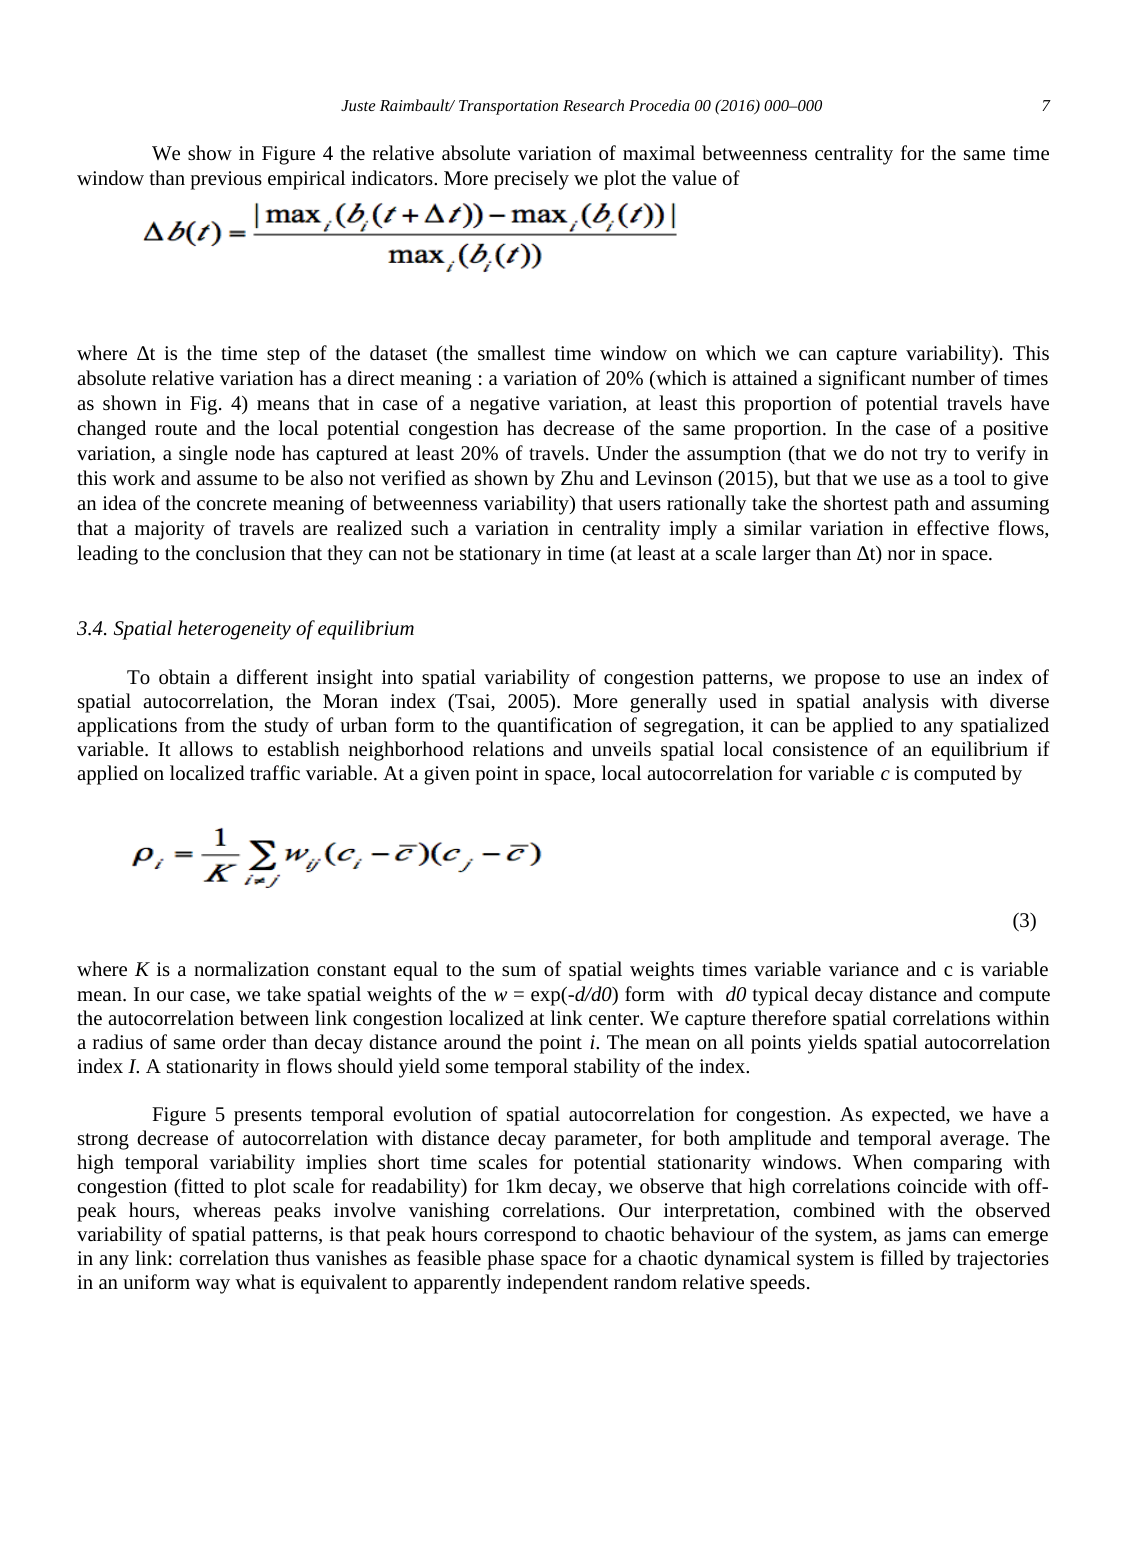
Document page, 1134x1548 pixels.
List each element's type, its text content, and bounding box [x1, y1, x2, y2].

picture [106, 810, 568, 909]
text We show in Figure 4 the relative absolute variation of maximal betweenness centrality for the same time window than previous empirical indicators. More precisely we plot the value of [77, 140, 1051, 190]
text To obtain a different insight into spatial variability of congestion patterns, we propose to use an index of spatial autocorrelation, the Moran index (Tsai, 2005). More generally used in spatial analysis with diverse applications from the study of urban form to the quantification of segregation, it can be applied to any spatialized variable. It allows to establish neighborhood relations and unveils spatial local consistence of an equilibrium if applied on localized traffic variable. At a given point in space, local autocorrelation for variable c is computed by [77, 665, 1051, 785]
text (3) [77, 810, 1051, 932]
text where ∆t is the time step of the dataset (the smallest time window on which we can capture variability). This absolute relative variation has a direct meaning : a variation of 20% (which is attained a significant number of times as shown in Fig. 4) means that in case of a negative variation, at least this proportion of potential travels have changed route and the local potential congestion has decrease of the same proportion. In the case of a positive variation, a single node has captured at least 20% of travels. Under the assumption (that we do not try to verify in this work and assume to be also not verified as shown by Zhu and Levinson (2015), but that we use as a tool to give an idea of the concrete meaning of betweenness variability) that users rationally take the shortest path and assuming that a majority of travels are realized such a variation in centrality imply a similar variation in effective flows, leading to the conclusion that they can not be stationary in time (at least at a scale larger than ∆t) nor in space. [77, 340, 1051, 565]
text where K is a normalization constant equal to the sum of spatial weights times variable variance and c is variable mean. In our case, we take spatial weights of the w = exp(-d/d0) form with d0 typical decay distance and compute the autocorrelation between link congestion localized at link center. We capture therefore spatial correlations within a radius of same order than decay distance around the point i. The mean on all points yields spatial autocorrelation index I. A stationarity in flows should yield some temporal stability of the index. [77, 957, 1051, 1078]
list Spatial heterogeneity of equilibrium [77, 615, 1051, 640]
picture [125, 190, 696, 291]
text Figure 5 presents temporal evolution of spatial autocorrelation for congestion. As expected, we have a strong decrease of autocorrelation with distance decay parameter, for both amplitude and temporal average. The high temporal variability implies short time scales for potential stationarity windows. When comparing with congestion (fitted to plot scale for readability) for 1km decay, we observe that high correlations coincide with off-peak hours, whereas peaks involve vanishing correlations. Our interpretation, combined with the observed variability of spatial patterns, is that peak hours correspond to chaotic behaviour of the system, as jams can emerge in any link: correlation thus vanishes as feasible phase space for a chaotic dynamical system is filled by trajectories in an uniform way what is equivalent to apparently independent random relative speeds. [77, 1102, 1051, 1294]
